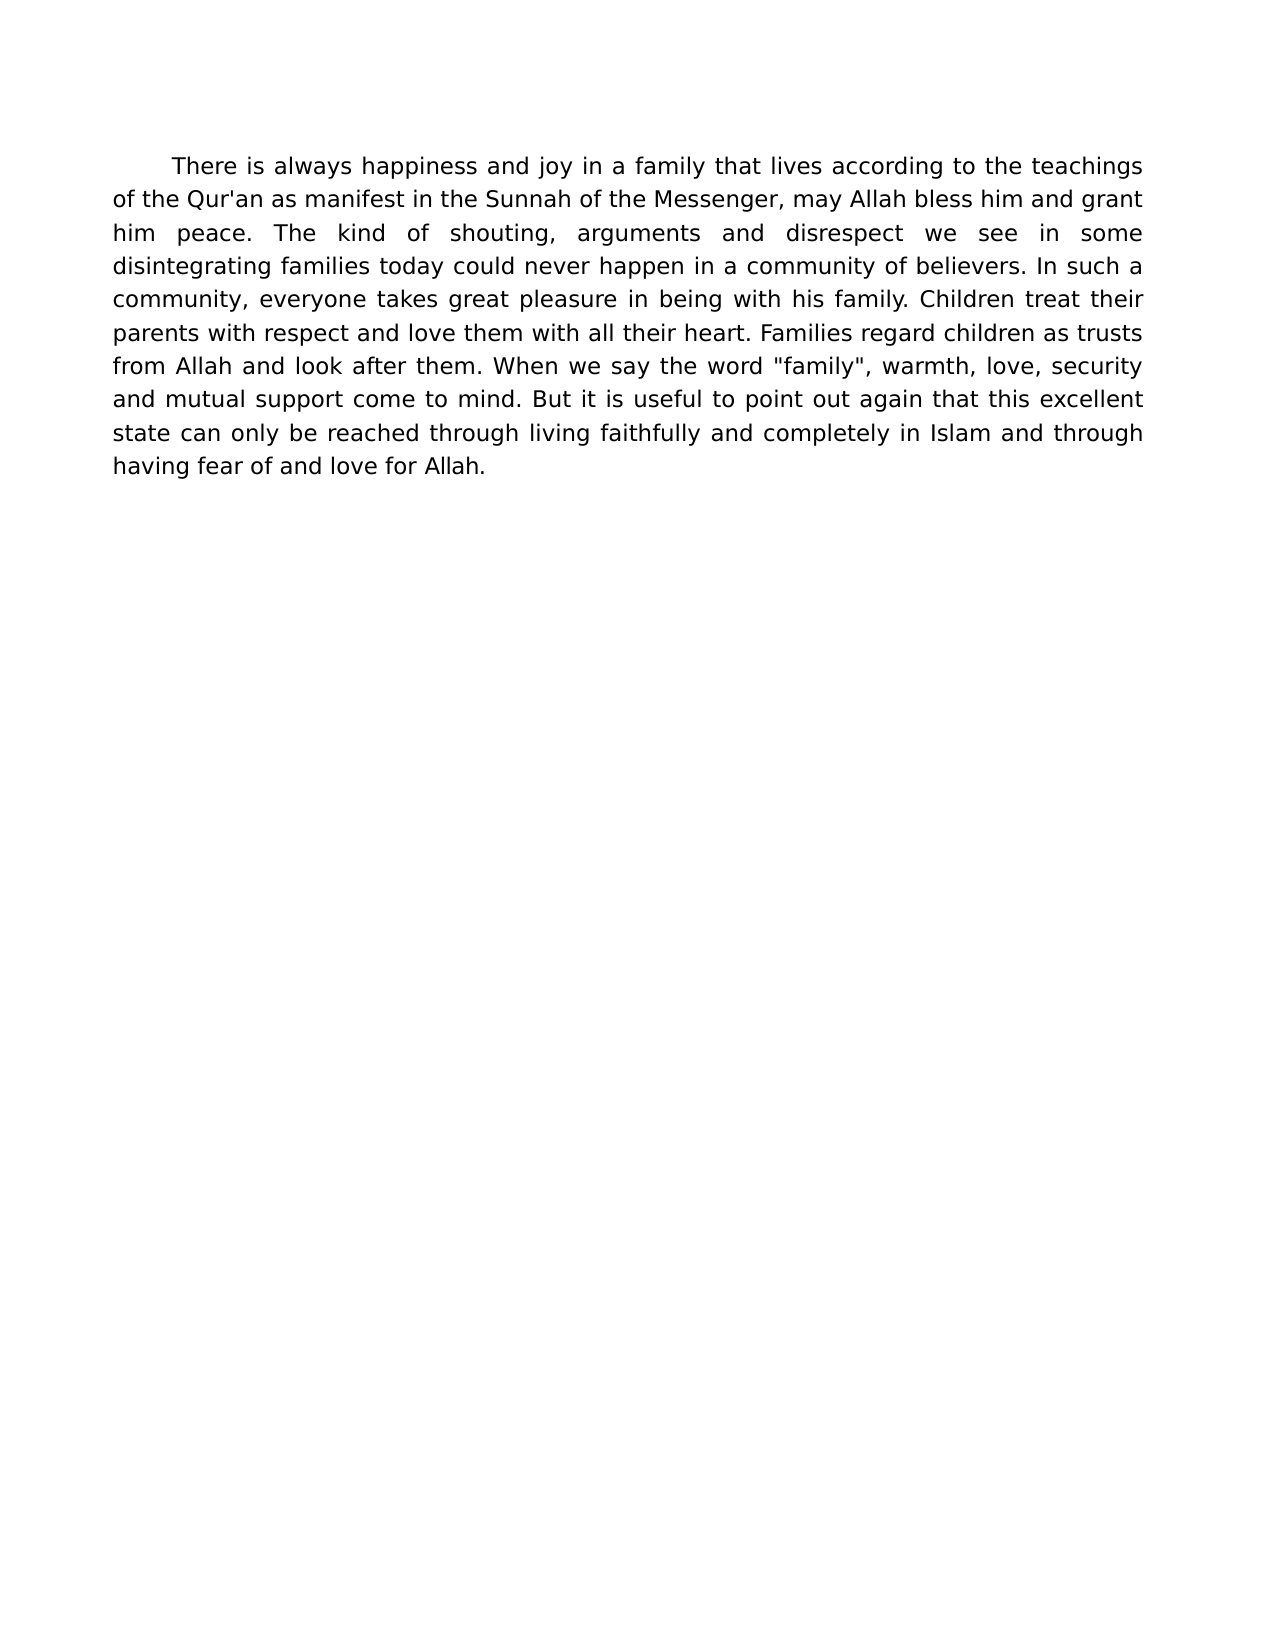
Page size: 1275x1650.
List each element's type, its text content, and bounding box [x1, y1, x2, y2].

text There is always happiness and joy in a family that lives according to the teachings of the Qur'an as manifest in the Sunnah of the Messenger, may Allah bless him and grant him peace. The kind of shouting, arguments and disrespect we see in some disintegrating families today could never happen in a community of believers. In such a community, everyone takes great pleasure in being with his family. Children treat their parents with respect and love them with all their heart. Families regard children as trusts from Allah and look after them. When we say the word "family", warmth, love, security and mutual support come to mind. But it is useful to point out again that this excellent state can only be reached through living faithfully and completely in Islam and through having fear of and love for Allah. [112, 148, 1145, 481]
